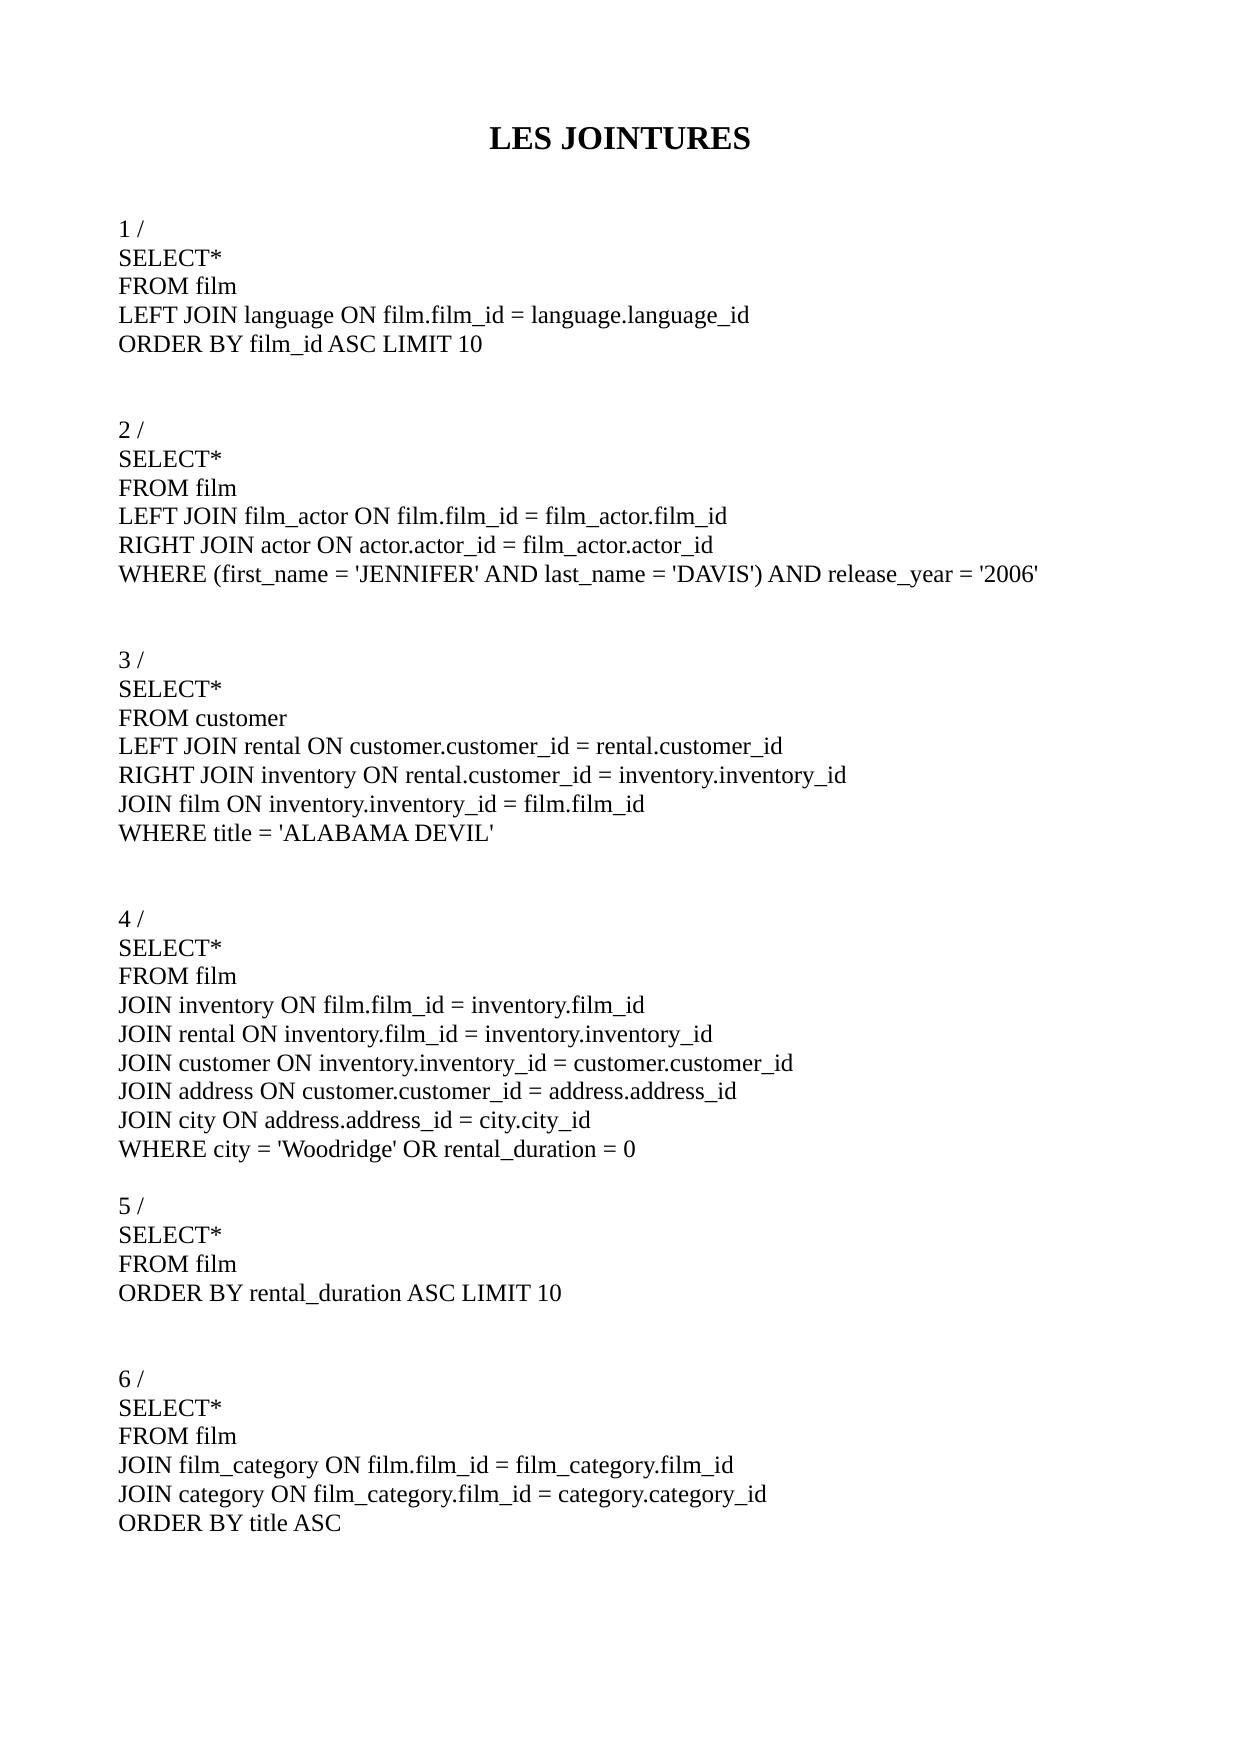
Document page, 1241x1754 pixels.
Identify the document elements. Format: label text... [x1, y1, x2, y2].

text FROM customer [118, 703, 1122, 731]
text JOIN city ON address.address_id = city.city_id [118, 1105, 1122, 1134]
text 1 / [118, 214, 1122, 243]
text SELECT* [118, 933, 1122, 961]
text FROM film [118, 961, 1122, 990]
text JOIN inventory ON film.film_id = inventory.film_id [118, 990, 1122, 1019]
text SELECT* [118, 1220, 1122, 1249]
text FROM film [118, 1421, 1122, 1450]
text RIGHT JOIN actor ON actor.actor_id = film_actor.actor_id [118, 530, 1122, 559]
text LES JOINTURES [118, 118, 1122, 156]
text ORDER BY film_id ASC LIMIT 10 [118, 329, 1122, 358]
text ORDER BY title ASC [118, 1508, 1122, 1536]
text 4 / [118, 904, 1122, 933]
text SELECT* [118, 1393, 1122, 1421]
text SELECT* [118, 444, 1122, 473]
text SELECT* [118, 243, 1122, 271]
text 6 / [118, 1364, 1122, 1393]
text LEFT JOIN language ON film.film_id = language.language_id [118, 300, 1122, 329]
text FROM film [118, 1249, 1122, 1278]
text 2 / [118, 415, 1122, 444]
text JOIN category ON film_category.film_id = category.category_id [118, 1479, 1122, 1508]
text 3 / [118, 645, 1122, 674]
text FROM film [118, 271, 1122, 300]
text WHERE (first_name = 'JENNIFER' AND last_name = 'DAVIS') AND release_year = '2006' [118, 559, 1122, 588]
text JOIN address ON customer.customer_id = address.address_id [118, 1076, 1122, 1105]
text JOIN customer ON inventory.inventory_id = customer.customer_id [118, 1048, 1122, 1076]
text WHERE city = 'Woodridge' OR rental_duration = 0 [118, 1134, 1122, 1163]
text ORDER BY rental_duration ASC LIMIT 10 [118, 1278, 1122, 1306]
text RIGHT JOIN inventory ON rental.customer_id = inventory.inventory_id [118, 760, 1122, 789]
text FROM film [118, 473, 1122, 501]
text LEFT JOIN rental ON customer.customer_id = rental.customer_id [118, 731, 1122, 760]
text JOIN rental ON inventory.film_id = inventory.inventory_id [118, 1019, 1122, 1048]
text JOIN film ON inventory.inventory_id = film.film_id [118, 789, 1122, 818]
text JOIN film_category ON film.film_id = film_category.film_id [118, 1450, 1122, 1479]
text 5 / [118, 1191, 1122, 1220]
text WHERE title = 'ALABAMA DEVIL' [118, 818, 1122, 846]
text SELECT* [118, 674, 1122, 703]
text LEFT JOIN film_actor ON film.film_id = film_actor.film_id [118, 501, 1122, 530]
